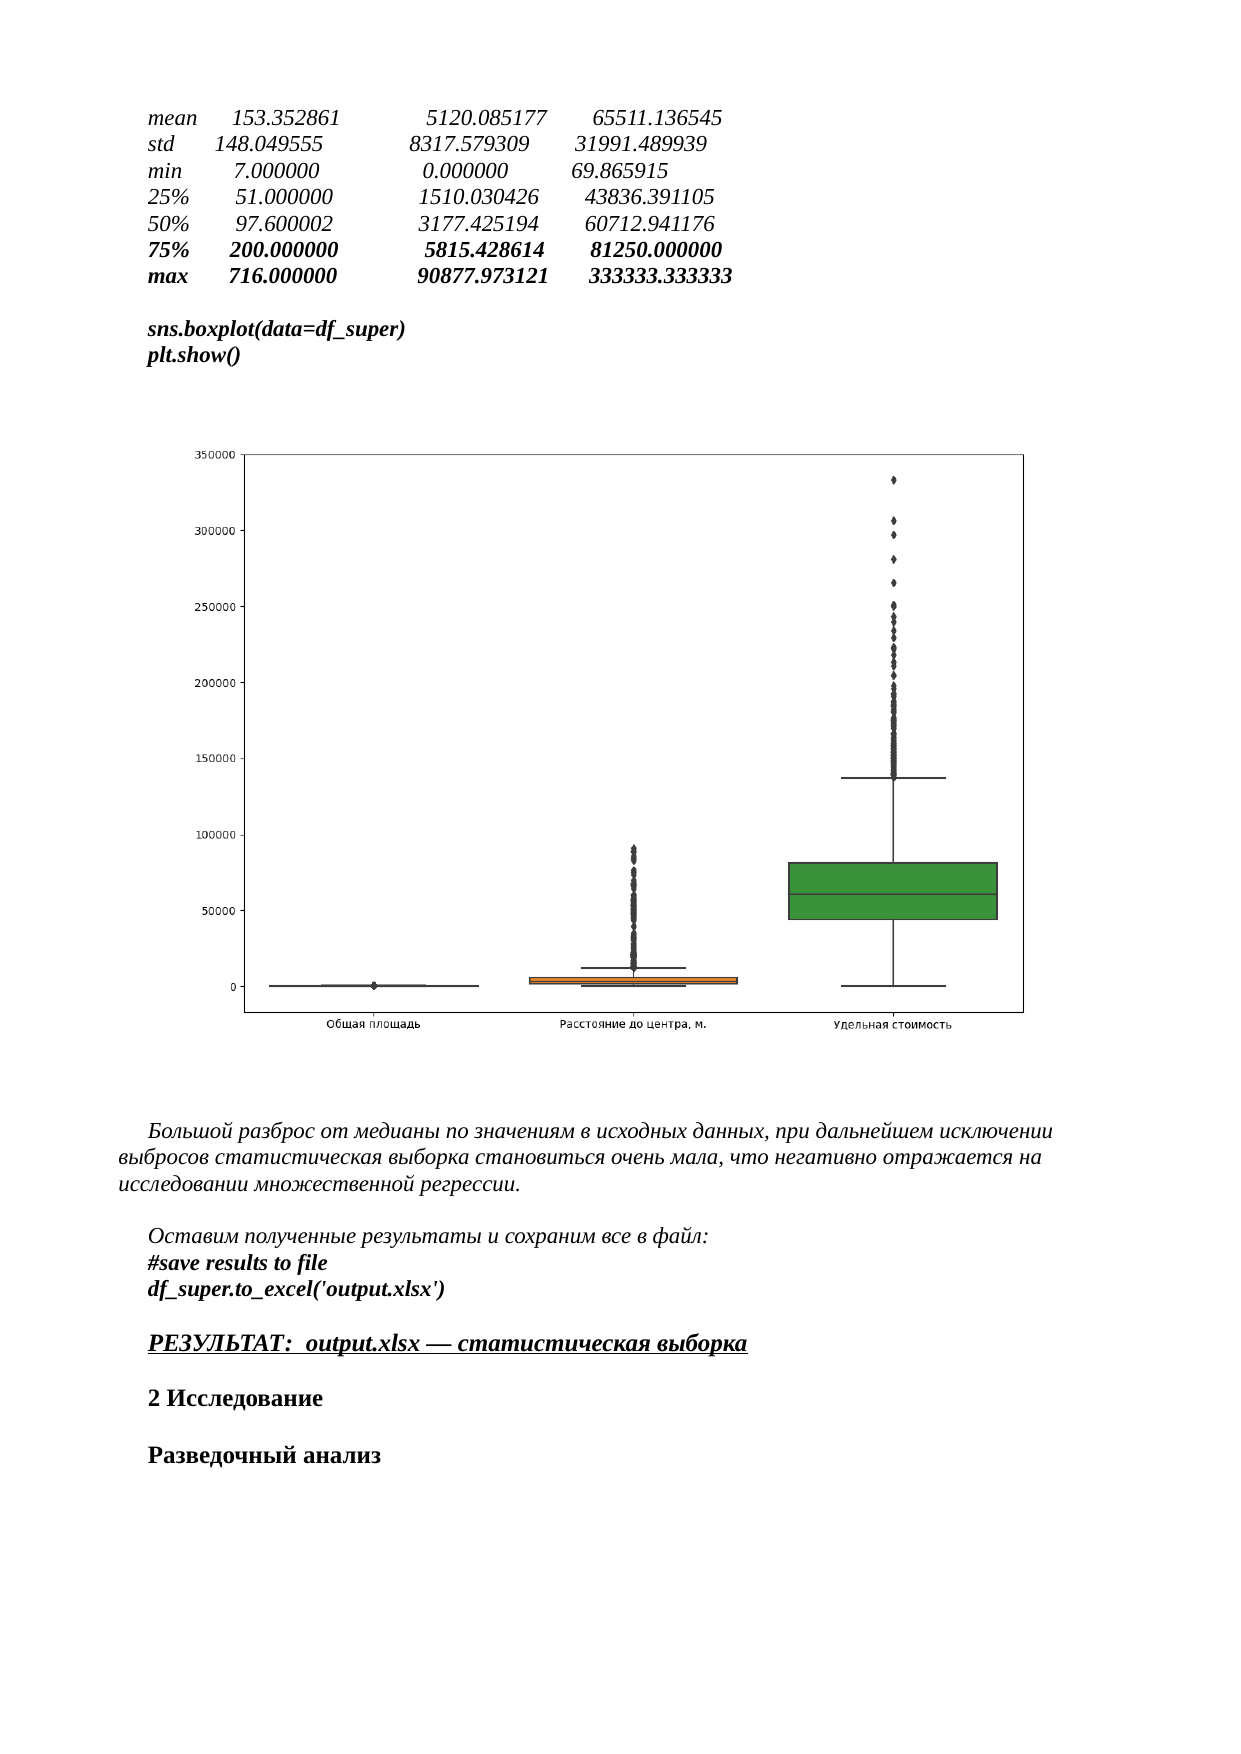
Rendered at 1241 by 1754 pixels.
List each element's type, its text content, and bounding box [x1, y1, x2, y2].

text Большой разброс от медианы по значениям в исходных данных, при дальнейшем исключении выбросов статистическая выборка становиться очень мала, что негативно отражается на исследовании множественной регрессии. [118, 1117, 1122, 1196]
text Оставим полученные результаты и сохраним все в файл: [118, 1222, 1122, 1249]
text #save results to file [118, 1249, 1122, 1275]
text std 148.049555 8317.579309 31991.489939 [118, 131, 1122, 157]
text Разведочный анализ [118, 1441, 1122, 1469]
text plt.show() [118, 341, 1122, 367]
text 50% 97.600002 3177.425194 60712.941176 [118, 209, 1122, 236]
text 25% 51.000000 1510.030426 43836.391105 [118, 183, 1122, 209]
text max 716.000000 90877.973121 333333.333333 [118, 262, 1122, 289]
text mean 153.352861 5120.085177 65511.136545 [118, 104, 1122, 131]
text РЕЗУЛЬТАТ: output.xlsx — статистическая выборка [118, 1328, 1122, 1357]
picture [118, 367, 1123, 1091]
text sns.boxplot(data=df_super) [118, 315, 1122, 341]
text min 7.000000 0.000000 69.865915 [118, 157, 1122, 183]
text 2 Исследование [118, 1383, 1122, 1412]
text df_super.to_excel('output.xlsx') [118, 1275, 1122, 1302]
text 75% 200.000000 5815.428614 81250.000000 [118, 236, 1122, 262]
